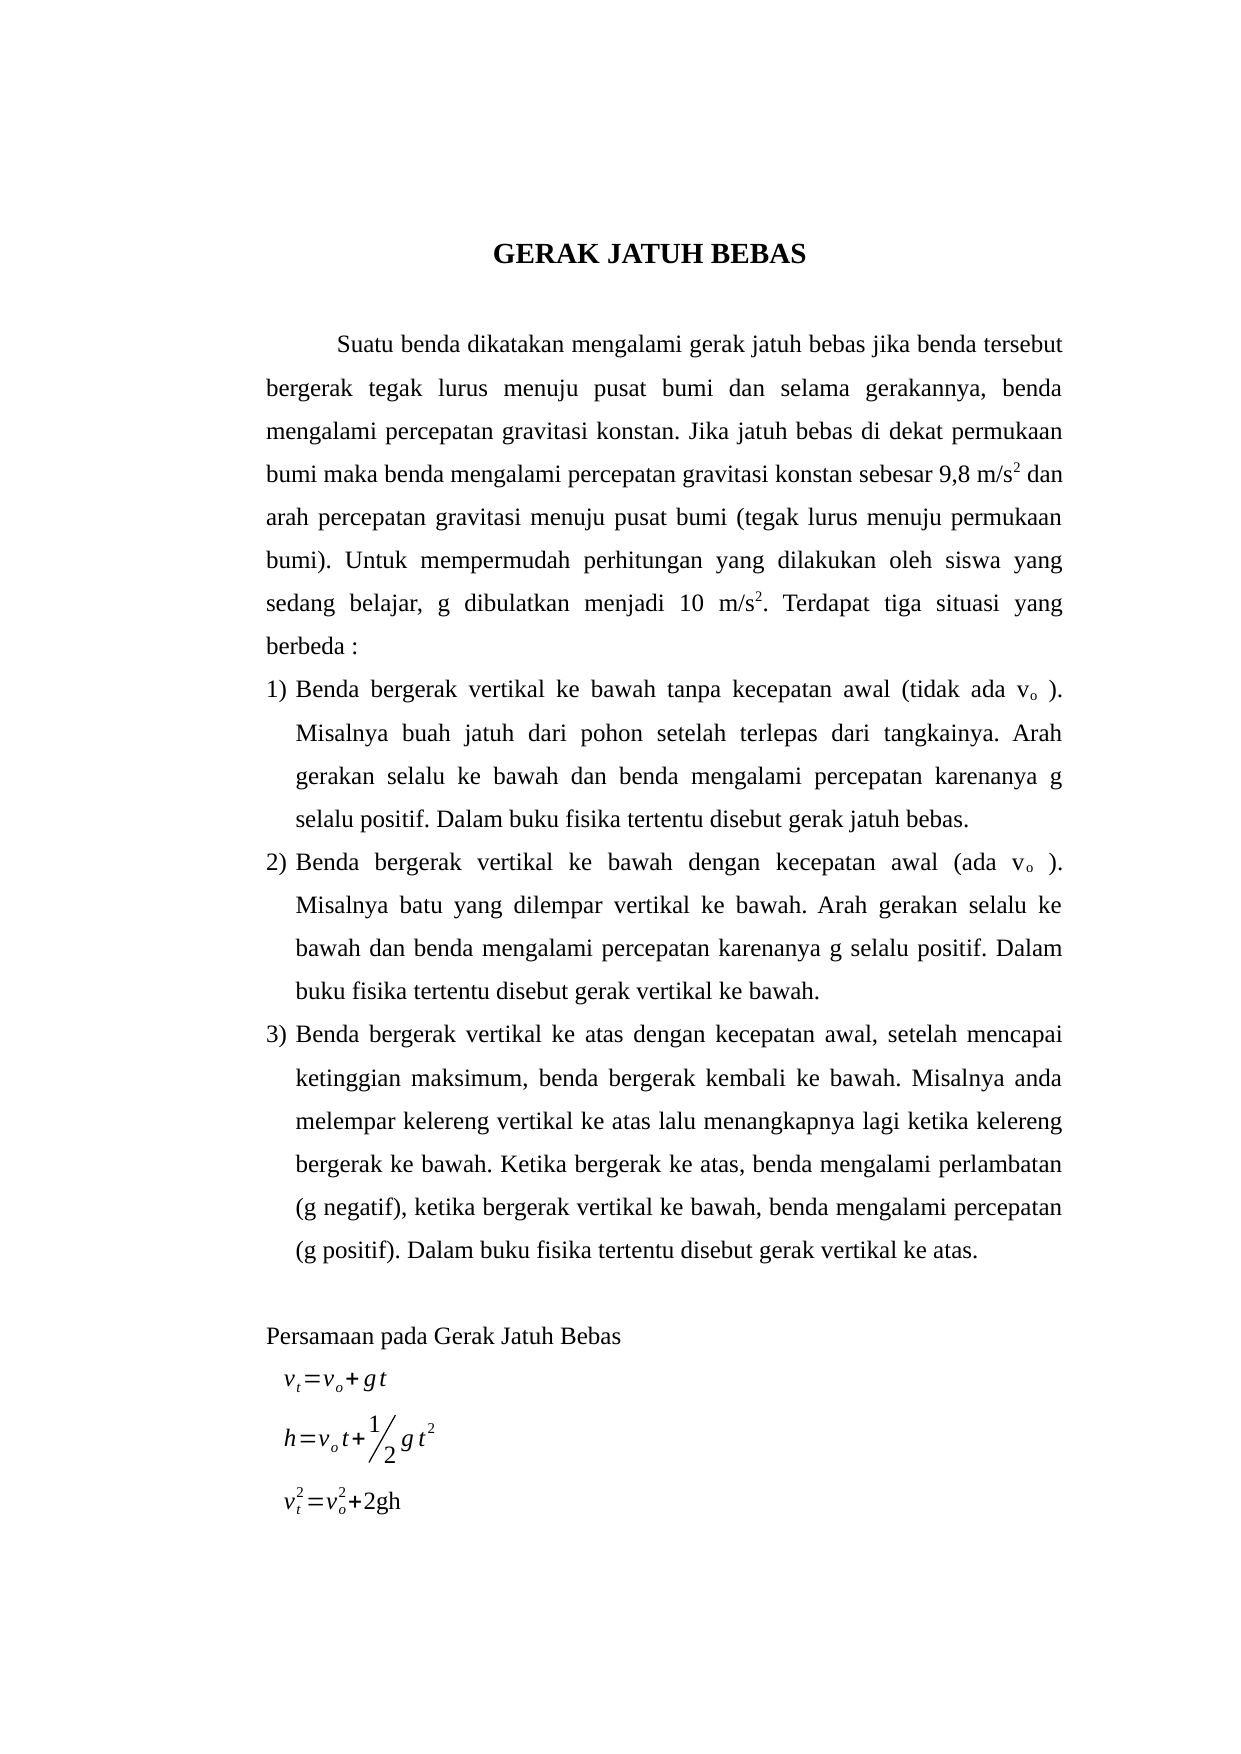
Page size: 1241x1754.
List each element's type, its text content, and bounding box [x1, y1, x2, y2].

list Benda bergerak vertikal ke bawah dengan kecepatan awal (ada vo ). Misalnya batu yang dilempar vertikal ke bawah. Arah gerakan selalu ke bawah dan benda mengalami percepatan karenanya g selalu positif. Dalam buku fisika tertentu disebut gerak vertikal ke bawah. [266, 847, 1063, 1005]
text Suatu benda dikatakan mengalami gerak jatuh bebas jika benda tersebut bergerak tegak lurus menuju pusat bumi dan selama gerakannya, benda mengalami percepatan gravitasi konstan. Jika jatuh bebas di dekat permukaan bumi maka benda mengalami percepatan gravitasi konstan sebesar 9,8 m/s2 dan arah percepatan gravitasi menuju pusat bumi (tegak lurus menuju permukaan bumi). Untuk mempermudah perhitungan yang dilakukan oleh siswa yang sedang belajar, g dibulatkan menjadi 10 m/s2. Terdapat tiga situasi yang berbeda : [266, 329, 1063, 660]
list Benda bergerak vertikal ke bawah tanpa kecepatan awal (tidak ada vo ). Misalnya buah jatuh dari pohon setelah terlepas dari tangkainya. Arah gerakan selalu ke bawah dan benda mengalami percepatan karenanya g selalu positif. Dalam buku fisika tertentu disebut gerak jatuh bebas. [266, 674, 1063, 833]
subtitle GERAK JATUH BEBAS [236, 236, 1063, 270]
list Benda bergerak vertikal ke atas dengan kecepatan awal, setelah mencapai ketinggian maksimum, benda bergerak kembali ke bawah. Misalnya anda melempar kelereng vertikal ke atas lalu menangkapnya lagi ketika kelereng bergerak ke bawah. Ketika bergerak ke atas, benda mengalami perlambatan (g negatif), ketika bergerak vertikal ke bawah, benda mengalami percepatan (g positif). Dalam buku fisika tertentu disebut gerak vertikal ke atas. [266, 1019, 1063, 1264]
text Persamaan pada Gerak Jatuh Bebas [266, 1321, 1063, 1350]
